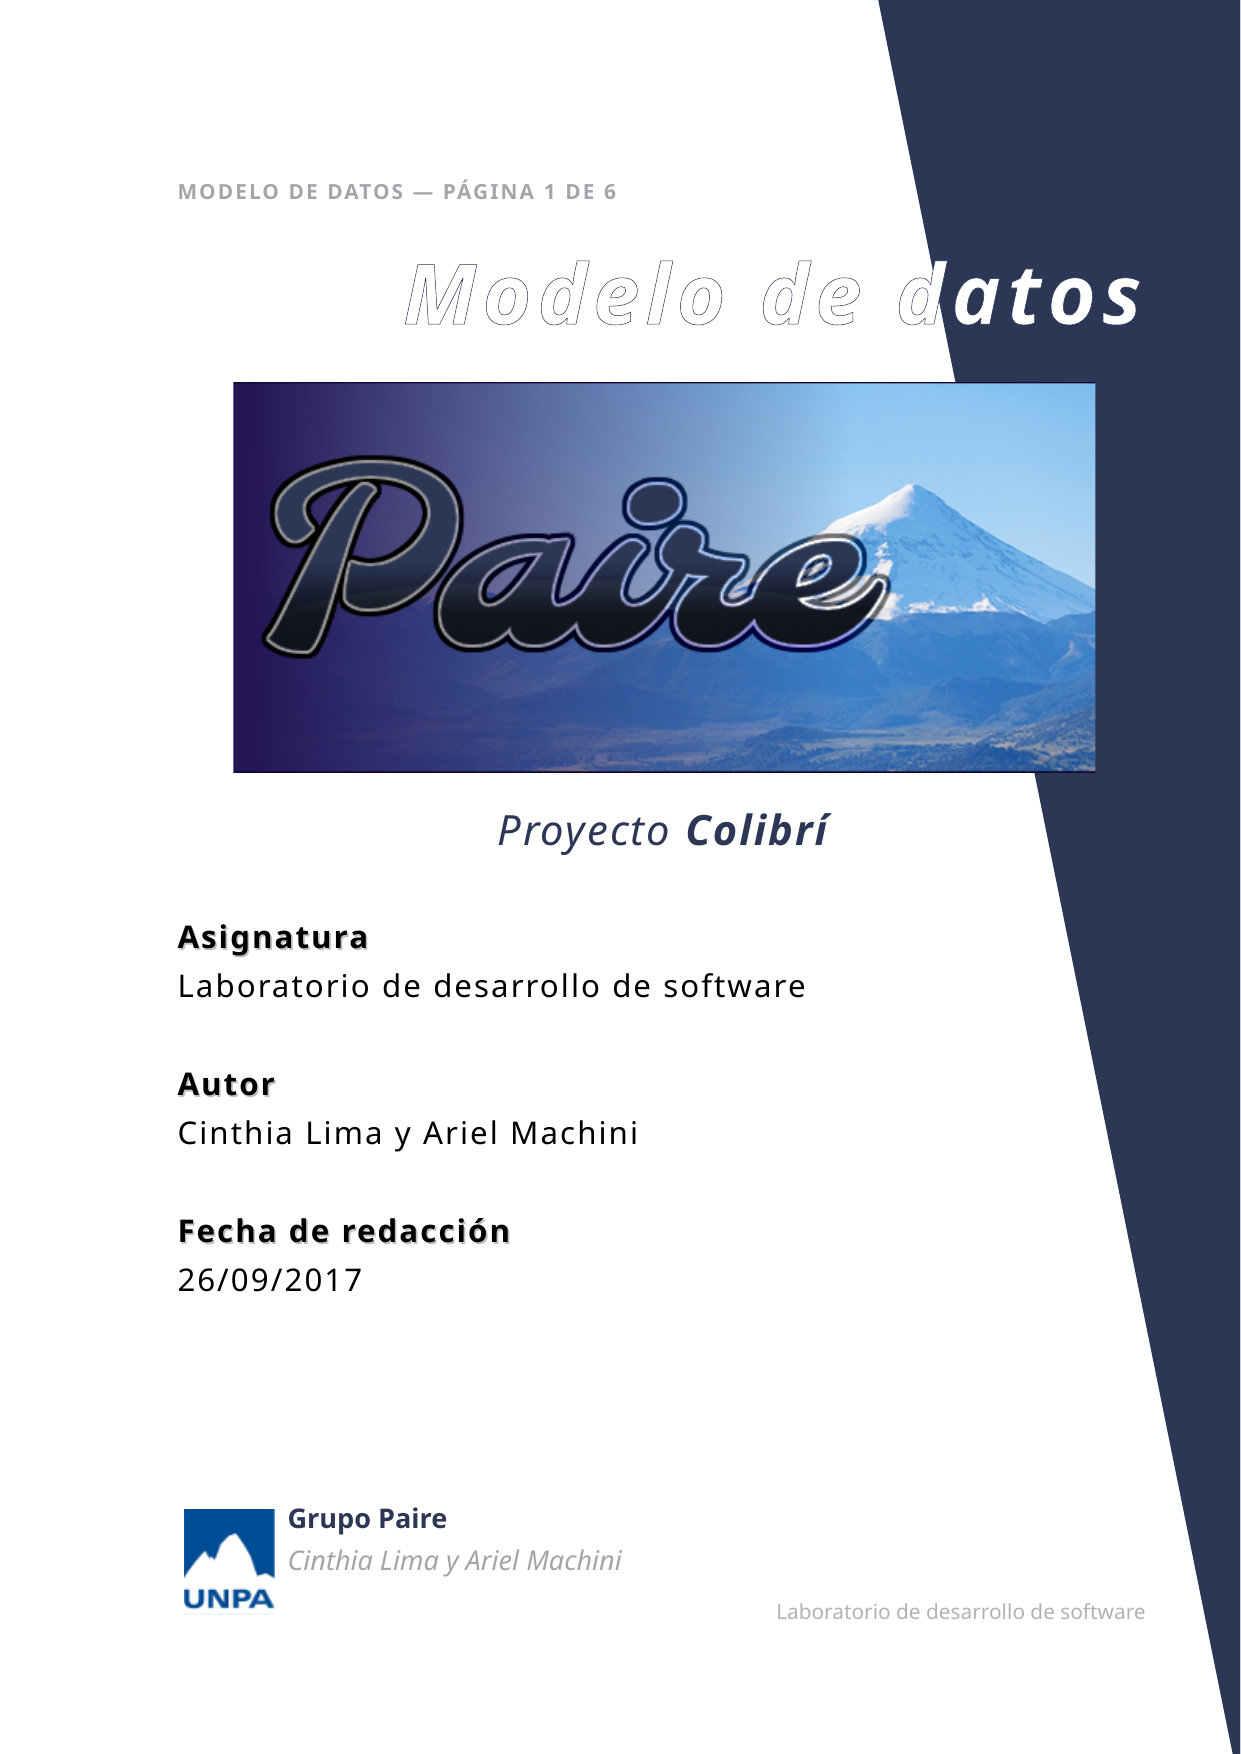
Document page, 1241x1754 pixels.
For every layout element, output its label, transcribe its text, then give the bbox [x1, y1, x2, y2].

picture [233, 382, 1096, 773]
text Autor [177, 1062, 1101, 1105]
text Asignatura [177, 915, 1071, 958]
text Fecha de redacción [177, 1209, 1131, 1252]
picture [184, 1509, 275, 1615]
text Modelo de datos [912, 289, 927, 314]
text Laboratorio de desarrollo de software [177, 964, 1081, 1007]
text Cinthia Lima y Ariel Machini [177, 1111, 1111, 1154]
text Modelo de datos [177, 235, 948, 349]
text Proyecto Colibrí [177, 801, 1051, 858]
text 26/09/2017 [177, 1258, 1140, 1301]
